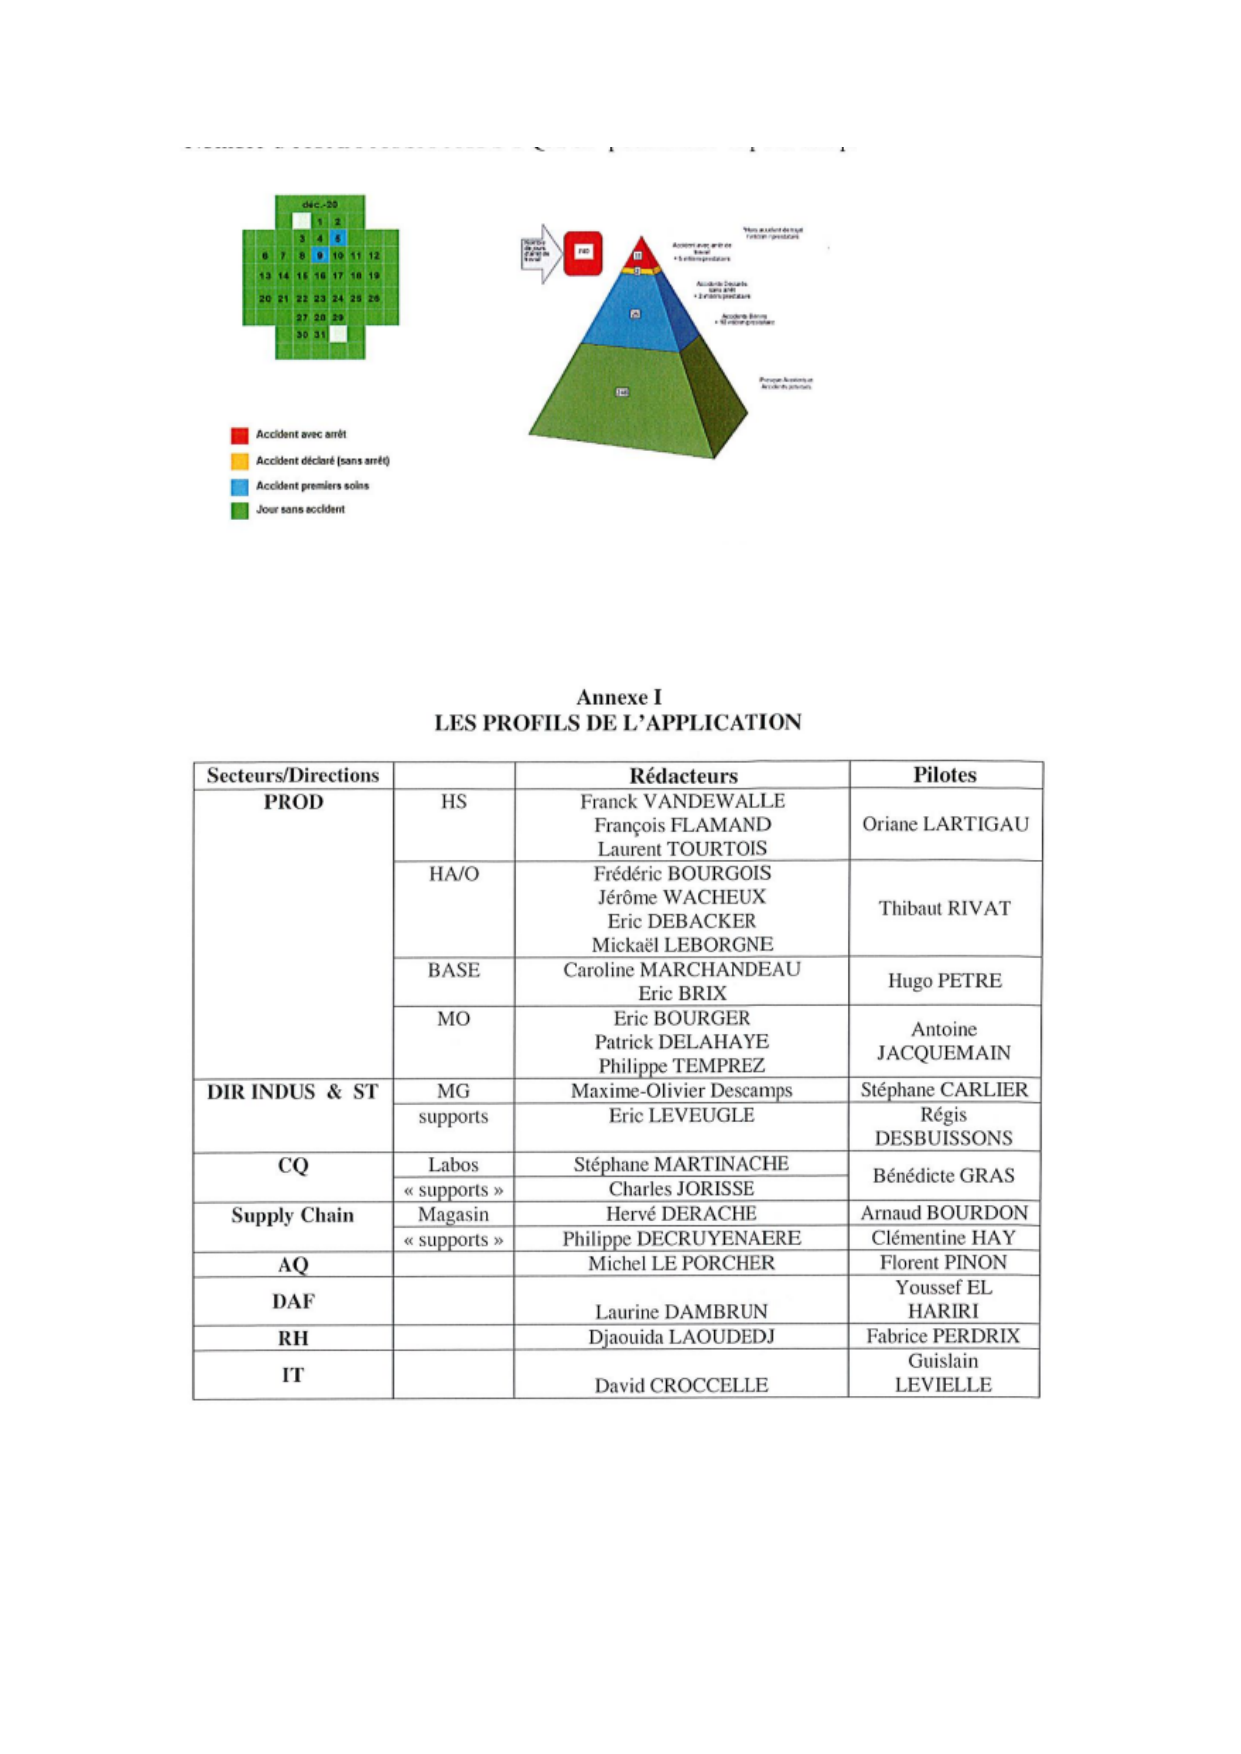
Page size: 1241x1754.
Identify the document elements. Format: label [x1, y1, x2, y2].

picture [147, 147, 858, 545]
picture [147, 627, 1093, 1436]
